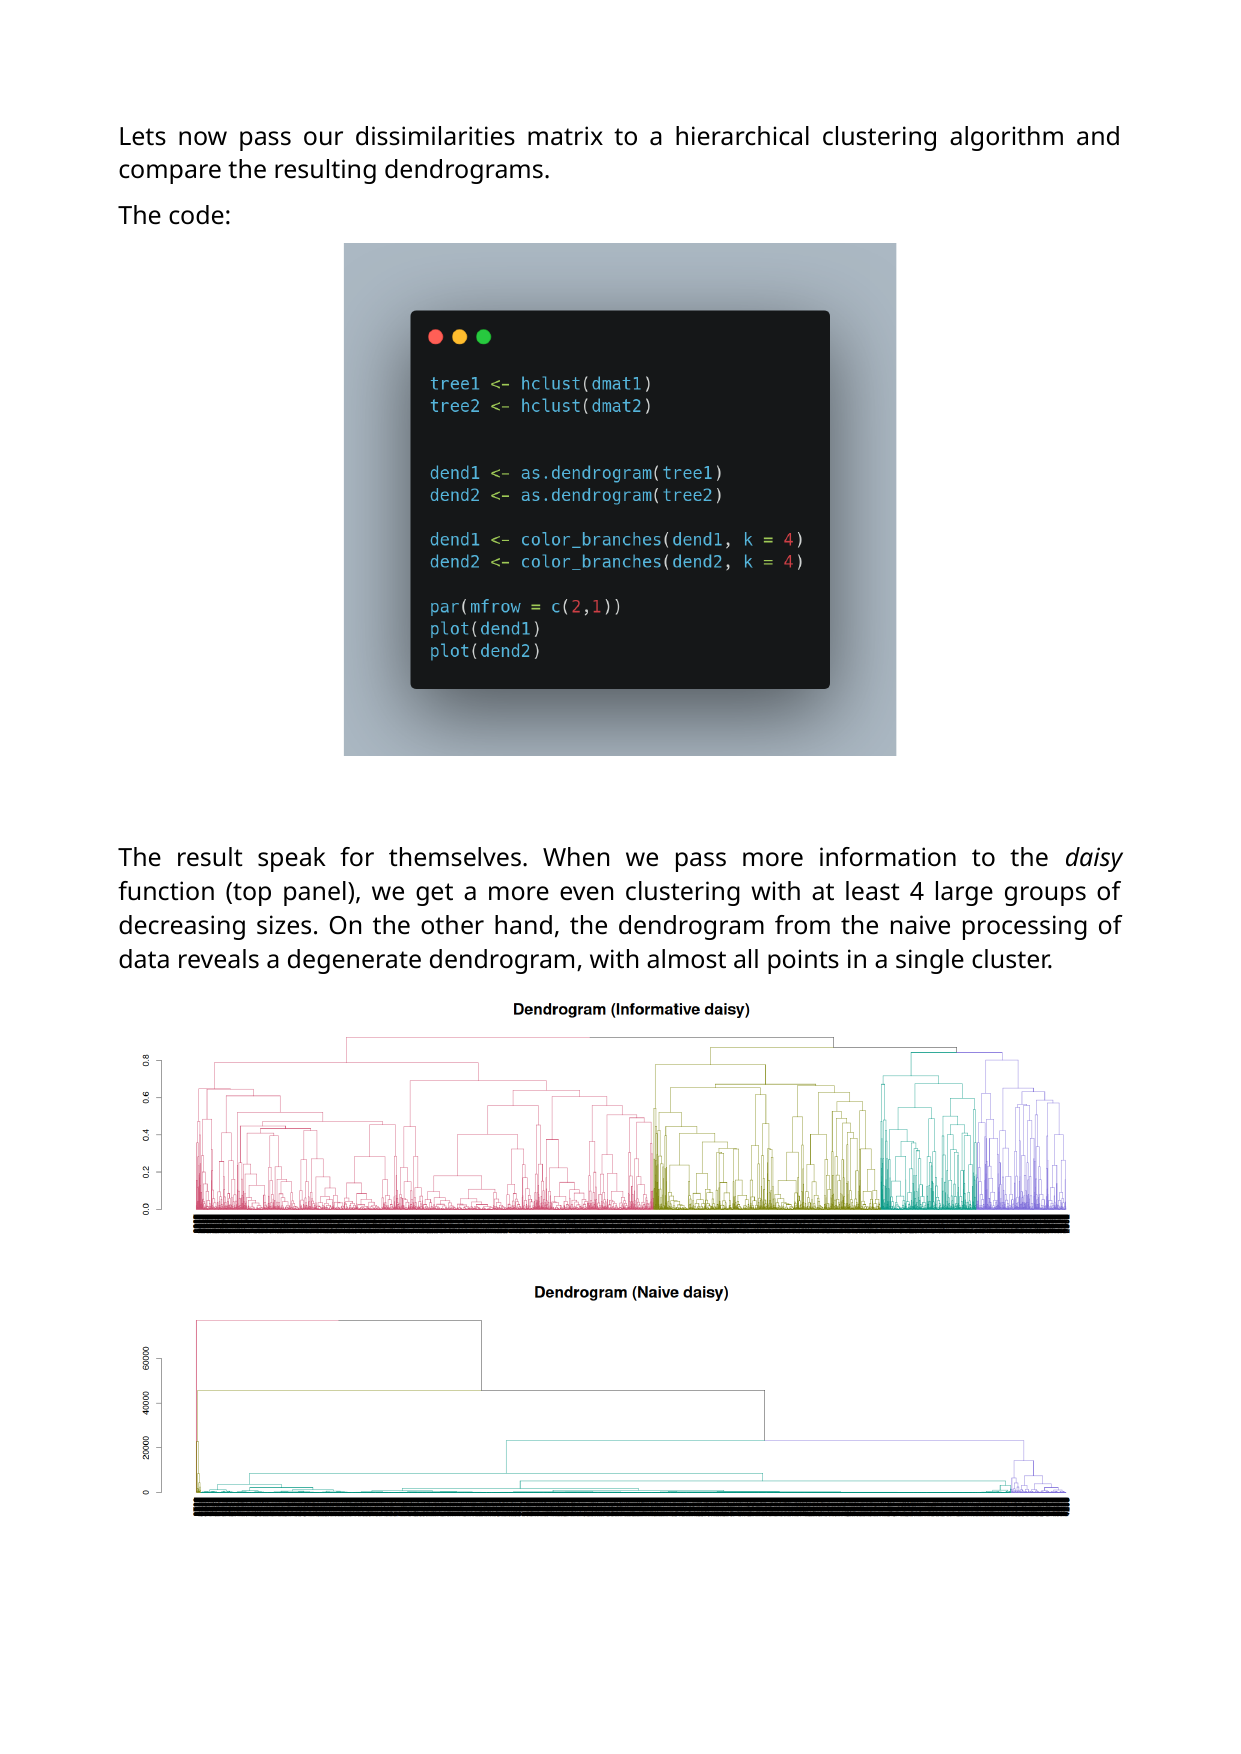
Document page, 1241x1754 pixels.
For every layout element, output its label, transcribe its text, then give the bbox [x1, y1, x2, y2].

picture [343, 243, 897, 756]
text The result speak for themselves. When we pass more information to the daisy function (top panel), we get a more even clustering with at least 4 large groups of decreasing sizes. On the other hand, the dendrogram from the naive processing of data reveals a degenerate dendrogram, with almost all points in a single cluster. [118, 840, 1122, 976]
picture [118, 987, 1123, 1553]
text The code: [118, 198, 1122, 232]
text Lets now pass our dissimilarities matrix to a hierarchical clustering algorithm and compare the resulting dendrograms. [118, 118, 1122, 186]
